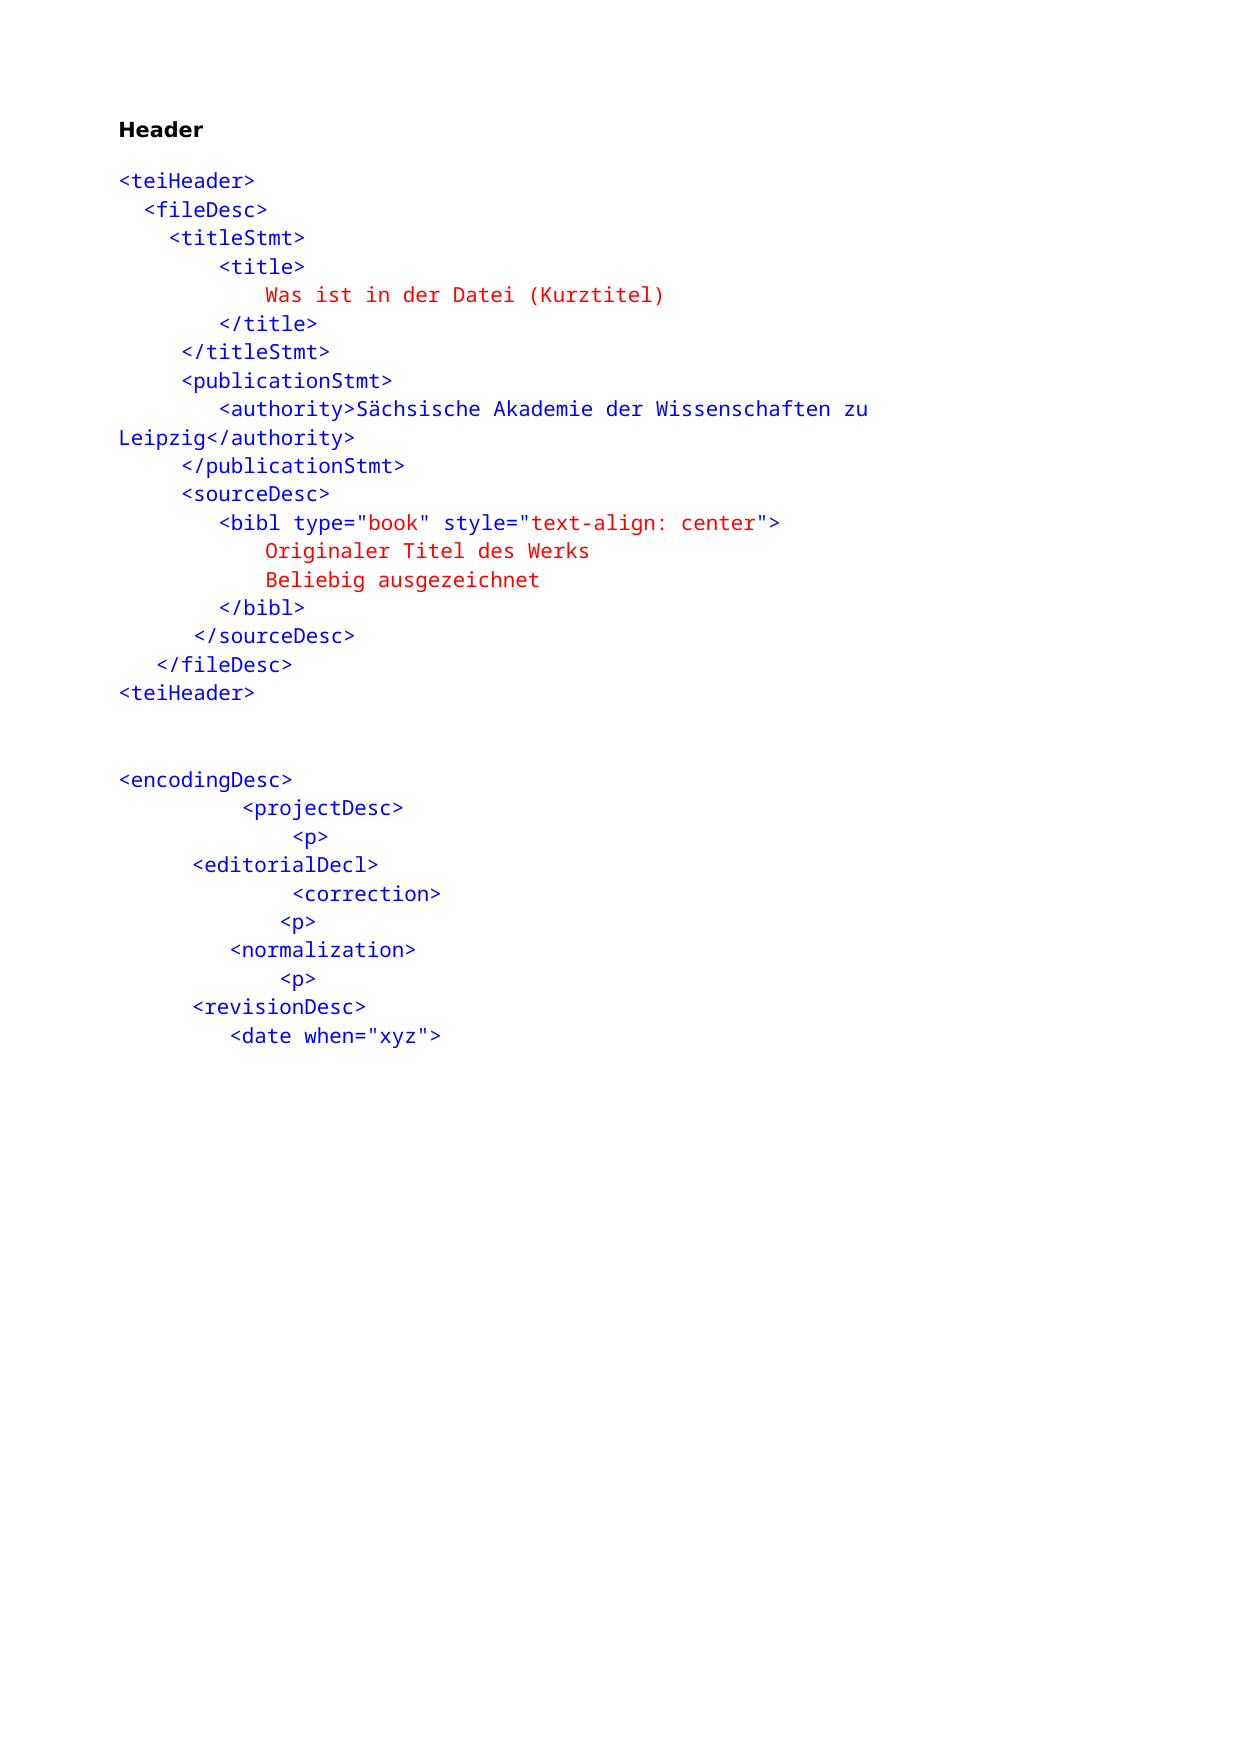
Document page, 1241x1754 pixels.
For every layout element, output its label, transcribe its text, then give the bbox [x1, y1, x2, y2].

text <authority>Sächsische Akademie der Wissenschaften zu Leipzig</authority> [118, 394, 1122, 451]
text <sourceDesc> [118, 479, 1122, 508]
text </fileDesc> [118, 650, 1122, 678]
text Header [118, 118, 1122, 142]
text <titleStmt> [118, 223, 1122, 252]
text </titleStmt> [118, 337, 1122, 366]
text <teiHeader> [118, 167, 1122, 195]
text <bibl type="book" style="text-align: center"> [118, 508, 1122, 536]
text Beliebig ausgezeichnet [118, 565, 1122, 593]
text <editorialDecl> [118, 850, 1122, 879]
text <publicationStmt> [118, 366, 1122, 394]
text <title> [118, 252, 1122, 280]
text <normalization> [118, 936, 1122, 964]
text Was ist in der Datei (Kurztitel) [118, 280, 1122, 309]
text <projectDesc> [118, 793, 1122, 822]
text <p> [118, 822, 1122, 850]
text </title> [118, 309, 1122, 337]
text <fileDesc> [118, 195, 1122, 223]
text <p> <revisionDesc> <date when="xyz"> [118, 964, 1122, 1049]
text <teiHeader> [118, 678, 1122, 707]
text </sourceDesc> [118, 622, 1122, 650]
text Originaler Titel des Werks [118, 536, 1122, 565]
text <correction> <p> [118, 879, 1122, 936]
text <encodingDesc> [118, 765, 1122, 793]
text </publicationStmt> [118, 451, 1122, 479]
text </bibl> [118, 593, 1122, 622]
